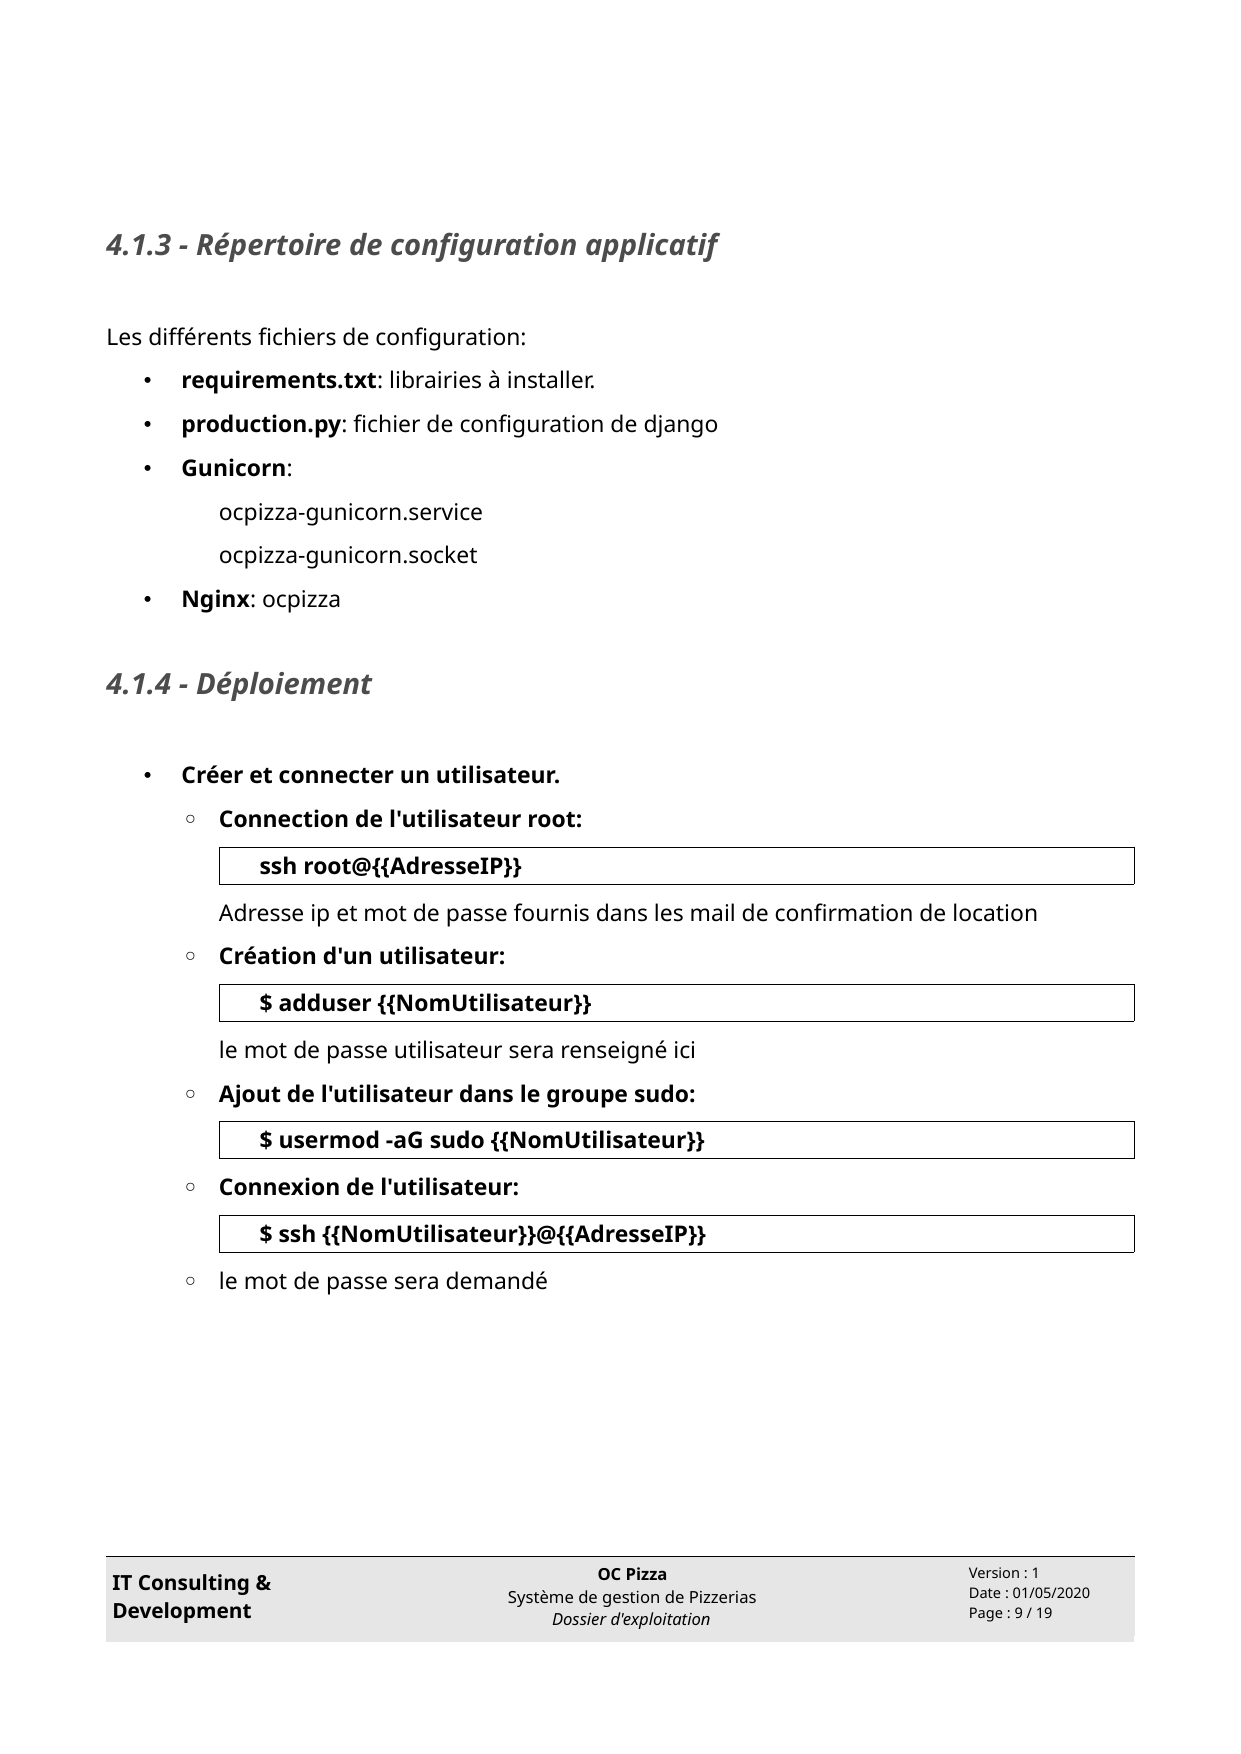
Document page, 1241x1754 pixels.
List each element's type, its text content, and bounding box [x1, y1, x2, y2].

list production.py: fichier de configuration de django [144, 408, 1134, 439]
list Gunicorn: [144, 452, 1134, 483]
list $ ssh {{NomUtilisateur}}@{{AdresseIP}} [220, 1216, 1134, 1252]
list le mot de passe utilisateur sera renseigné ici [181, 1034, 1134, 1065]
list Nginx: ocpizza [144, 583, 1134, 614]
list Adresse ip et mot de passe fournis dans les mail de confirmation de location [181, 896, 1134, 928]
list Créer et connecter un utilisateur. [144, 759, 1134, 790]
list ocpizza-gunicorn.service [181, 495, 1134, 527]
subtitle Déploiement [106, 663, 1134, 703]
list Connexion de l'utilisateur: [181, 1171, 1134, 1202]
text Les différents fichiers de configuration: [106, 320, 1134, 352]
list Connection de l'utilisateur root: [181, 803, 1134, 834]
list le mot de passe sera demandé [181, 1264, 1134, 1296]
list ocpizza-gunicorn.socket [181, 539, 1134, 570]
list $ usermod -aG sudo {{NomUtilisateur}} [220, 1122, 1134, 1158]
list $ adduser {{NomUtilisateur}} [220, 985, 1134, 1021]
list Création d'un utilisateur: [181, 940, 1134, 971]
subtitle Répertoire de configuration applicatif [106, 224, 1134, 264]
list Ajout de l'utilisateur dans le groupe sudo: [181, 1077, 1134, 1109]
list ssh root@{{AdresseIP}} [220, 848, 1134, 884]
list requirements.txt: librairies à installer. [144, 364, 1134, 395]
